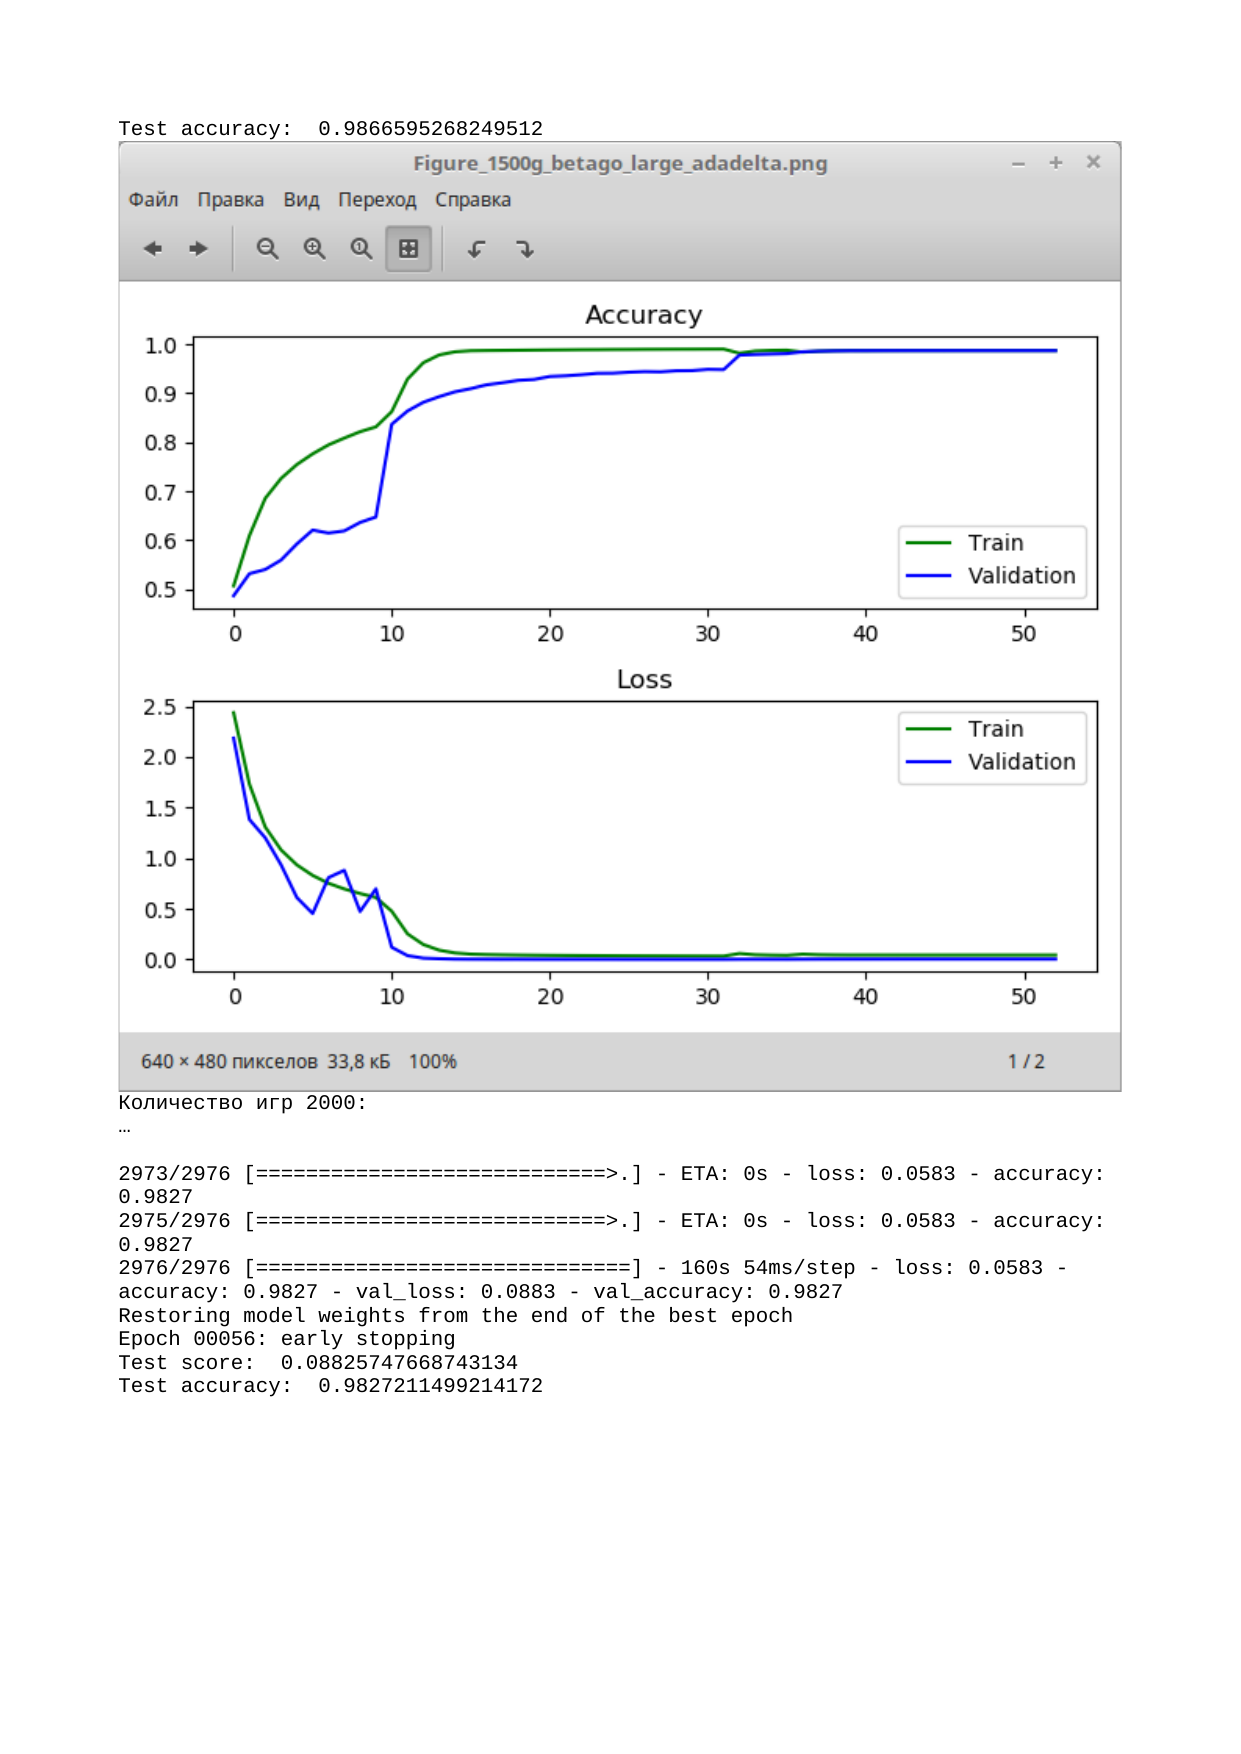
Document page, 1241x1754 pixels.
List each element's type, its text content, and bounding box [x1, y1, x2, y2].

text 2976/2976 [==============================] - 160s 54ms/step - loss: 0.0583 - accuracy: 0.9827 - val_loss: 0.0883 - val_accuracy: 0.9827 [118, 1257, 1122, 1304]
text … [118, 1115, 1122, 1139]
text Test score: 0.08825747668743134 [118, 1352, 1122, 1376]
text Количество игр 2000: [118, 1092, 1122, 1115]
text 2975/2976 [============================>.] - ETA: 0s - loss: 0.0583 - accuracy: 0.9827 [118, 1210, 1122, 1257]
text Epoch 00056: early stopping [118, 1328, 1122, 1352]
text Test accuracy: 0.9827211499214172 [118, 1376, 1122, 1399]
picture [118, 141, 1122, 1092]
text 2973/2976 [============================>.] - ETA: 0s - loss: 0.0583 - accuracy: 0.9827 [118, 1163, 1122, 1210]
text Restoring model weights from the end of the best epoch [118, 1304, 1122, 1328]
text Test accuracy: 0.9866595268249512 [118, 118, 1122, 141]
